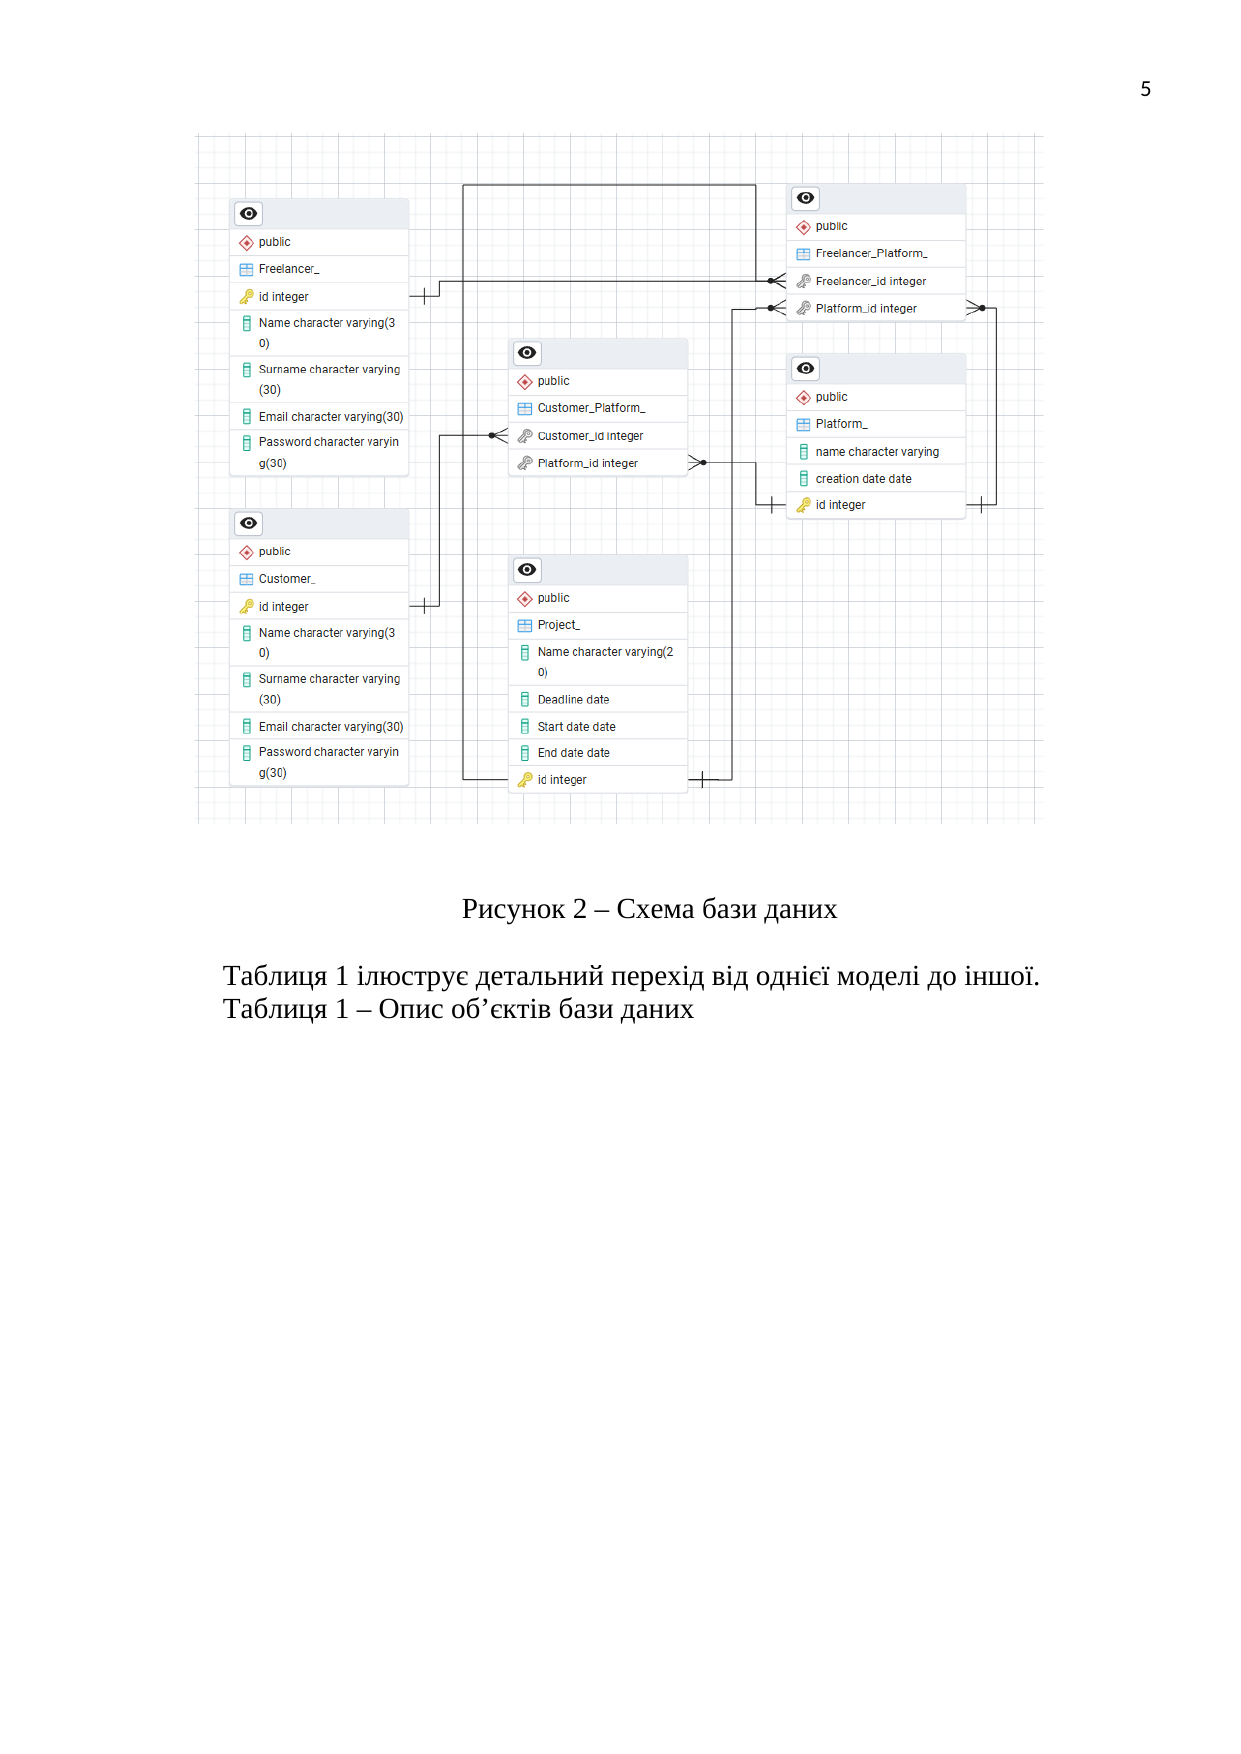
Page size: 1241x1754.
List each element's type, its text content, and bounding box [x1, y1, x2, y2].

text Таблиця 1 – Опис об’єктів бази даних [148, 991, 1152, 1025]
text Таблиця 1 ілюструє детальний перехід від однієї моделі до іншої. [148, 958, 1152, 991]
text Рисунок 2 – Схема бази даних [148, 891, 1152, 924]
